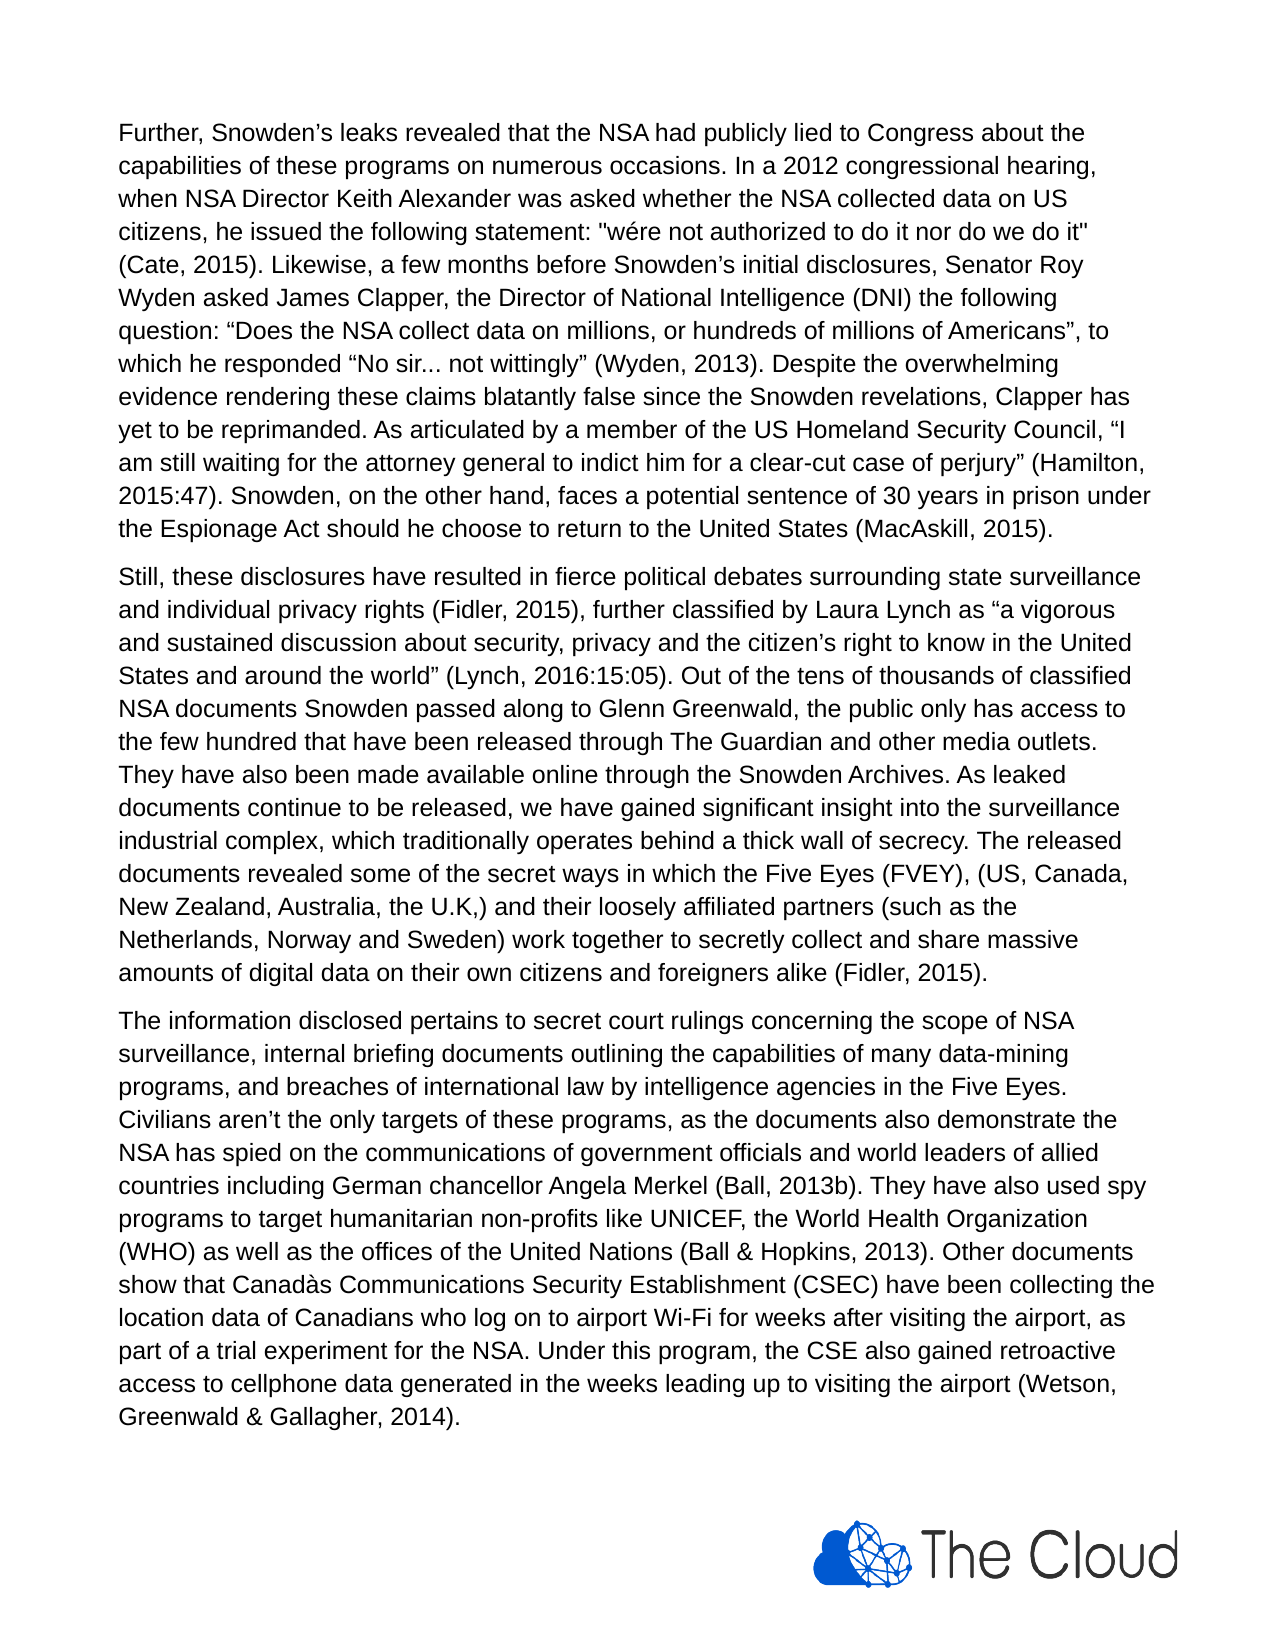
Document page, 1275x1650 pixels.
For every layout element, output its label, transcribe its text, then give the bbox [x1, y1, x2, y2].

text Still, these disclosures have resulted in fierce political debates surrounding state surveillance and individual privacy rights (Fidler, 2015), further classified by Laura Lynch as “a vigorous and sustained discussion about security, privacy and the citizen’s right to know in the United States and around the world” (Lynch, 2016:15:05). Out of the tens of thousands of classified NSA documents Snowden passed along to Glenn Greenwald, the public only has access to the few hundred that have been released through The Guardian and other media outlets. They have also been made available online through the Snowden Archives. As leaked documents continue to be released, we have gained significant insight into the surveillance industrial complex, which traditionally operates behind a thick wall of secrecy. The released documents revealed some of the secret ways in which the Five Eyes (FVEY), (US, Canada, New Zealand, Australia, the U.K,) and their loosely affiliated partners (such as the Netherlands, Norway and Sweden) work together to secretly collect and share massive amounts of digital data on their own citizens and foreigners alike (Fidler, 2015). [118, 562, 1157, 987]
picture [813, 1520, 1178, 1588]
text The information disclosed pertains to secret court rulings concerning the scope of NSA surveillance, internal briefing documents outlining the capabilities of many data-mining programs, and breaches of international law by intelligence agencies in the Five Eyes. Civilians aren’t the only targets of these programs, as the documents also demonstrate the NSA has spied on the communications of government officials and world leaders of allied countries including German chancellor Angela Merkel (Ball, 2013b). They have also used spy programs to target humanitarian non-profits like UNICEF, the World Health Organization (WHO) as well as the offices of the United Nations (Ball & Hopkins, 2013). Other documents show that Canadàs Communications Security Establishment (CSEC) have been collecting the location data of Canadians who log on to airport Wi-Fi for weeks after visiting the airport, as part of a trial experiment for the NSA. Under this program, the CSE also gained retroactive access to cellphone data generated in the weeks leading up to visiting the airport (Wetson, Greenwald & Gallagher, 2014). [118, 1006, 1157, 1431]
text Further, Snowden’s leaks revealed that the NSA had publicly lied to Congress about the capabilities of these programs on numerous occasions. In a 2012 congressional hearing, when NSA Director Keith Alexander was asked whether the NSA collected data on US citizens, he issued the following statement: "wére not authorized to do it nor do we do it" (Cate, 2015). Likewise, a few months before Snowden’s initial disclosures, Senator Roy Wyden asked James Clapper, the Director of National Intelligence (DNI) the following question: “Does the NSA collect data on millions, or hundreds of millions of Americans”, to which he responded “No sir... not wittingly” (Wyden, 2013). Despite the overwhelming evidence rendering these claims blatantly false since the Snowden revelations, Clapper has yet to be reprimanded. As articulated by a member of the US Homeland Security Council, “I am still waiting for the attorney general to indict him for a clear-cut case of perjury” (Hamilton, 2015:47). Snowden, on the other hand, faces a potential sentence of 30 years in prison under the Espionage Act should he choose to return to the United States (MacAskill, 2015). [118, 118, 1157, 543]
